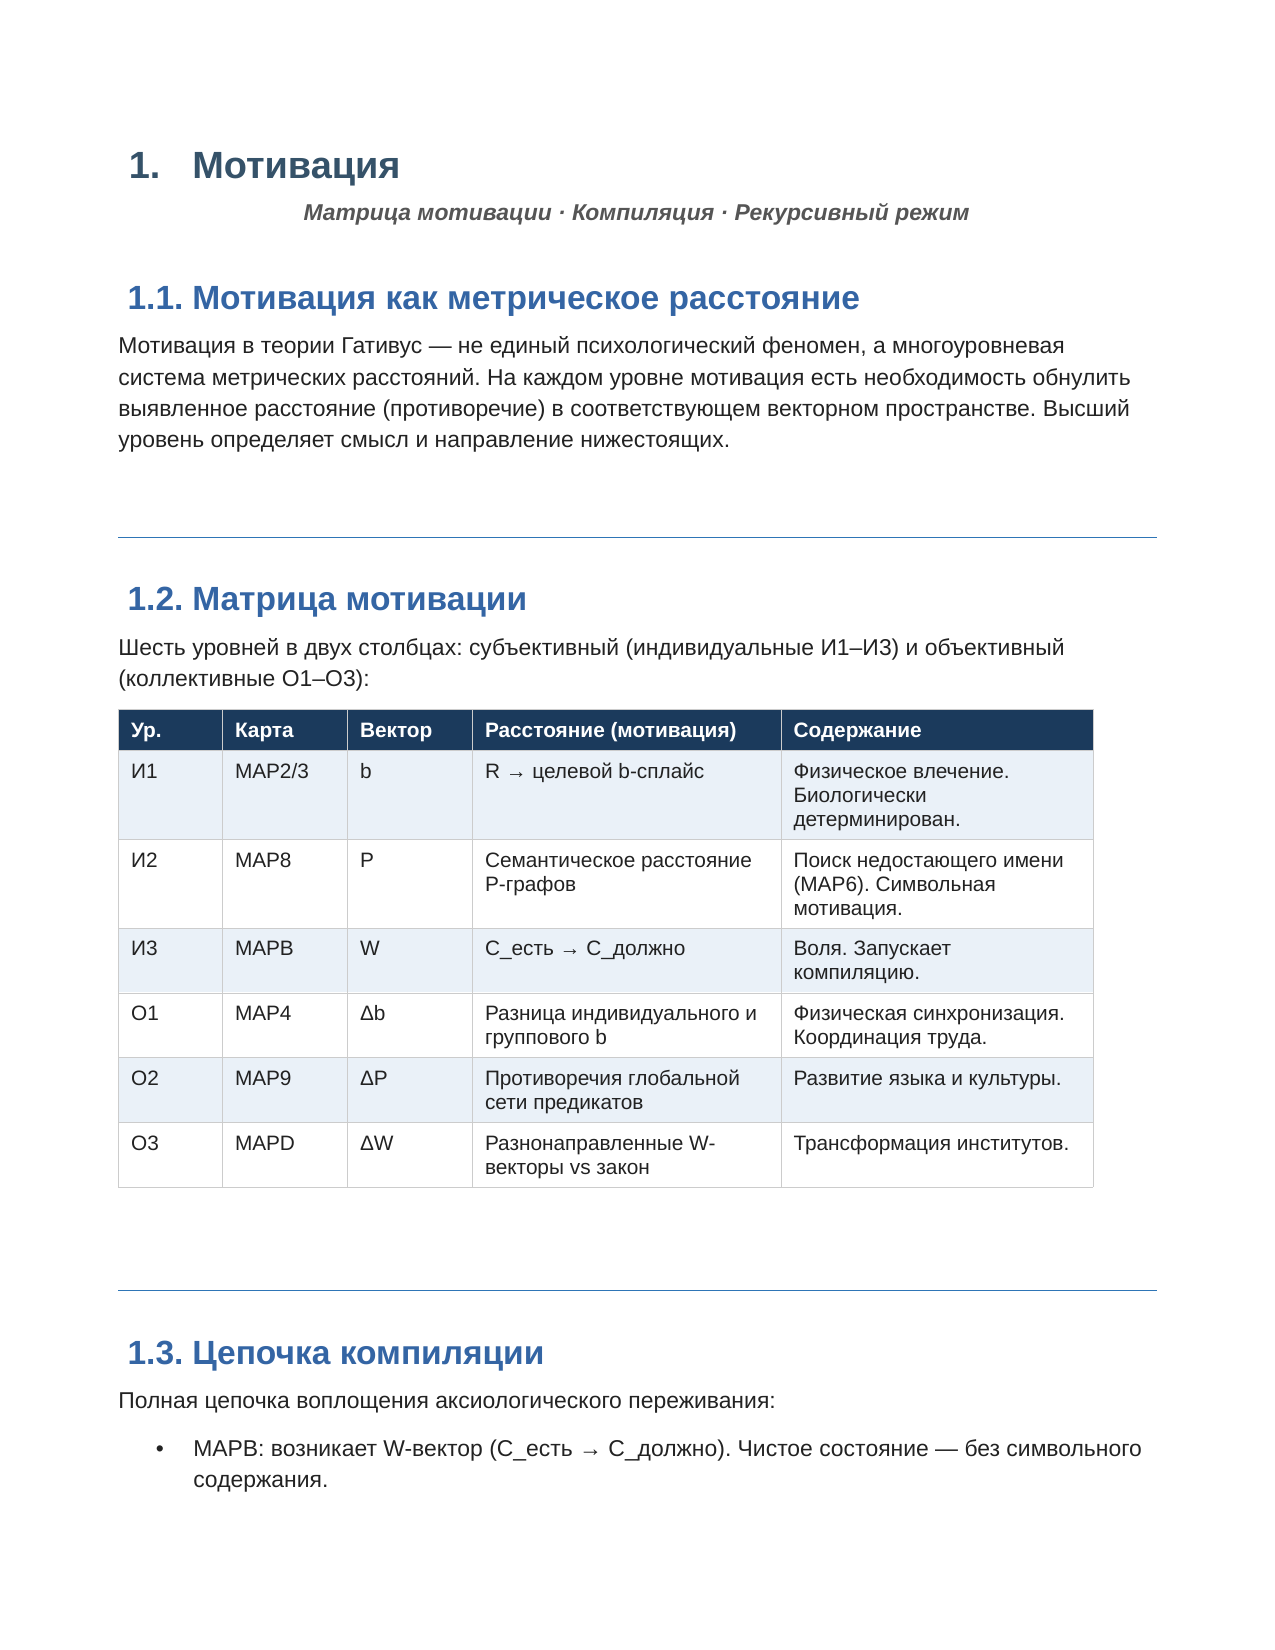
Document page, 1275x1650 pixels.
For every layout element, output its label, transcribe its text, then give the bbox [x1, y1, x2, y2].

table_header Вектор [348, 710, 472, 750]
table_cell Противоречия глобальной сети предикатов [473, 1058, 781, 1122]
table_cell MAPB [223, 929, 347, 992]
table_cell MAP2/3 [223, 751, 347, 839]
table_cell О3 [119, 1123, 222, 1187]
table_cell Физическое влечение. Биологически детерминирован. [782, 751, 1093, 839]
table_cell MAPD [223, 1123, 347, 1187]
table_cell C_есть → C_должно [473, 929, 781, 992]
table_cell И2 [119, 840, 222, 928]
table_cell О1 [119, 994, 222, 1057]
table_cell Разница индивидуального и группового b [473, 994, 781, 1057]
list MAPB: возникает W-вектор (C_есть → C_должно). Чистое состояние — без символьного содержания. [156, 1432, 1157, 1494]
table_cell О2 [119, 1058, 222, 1122]
table_cell Δb [348, 994, 472, 1057]
table_cell Разнонаправленные W-векторы vs закон [473, 1123, 781, 1187]
subtitle Мотивация [118, 143, 1157, 187]
table_cell Поиск недостающего имени (MAP6). Символьная мотивация. [782, 840, 1093, 928]
table_cell Трансформация институтов. [782, 1123, 1093, 1187]
text Шесть уровней в двух столбцах: субъективный (индивидуальные И1–И3) и объективный (коллективные О1–О3): [118, 630, 1157, 693]
table_cell Физическая синхронизация. Координация труда. [782, 994, 1093, 1057]
table_header Расстояние (мотивация) [473, 710, 781, 750]
table_cell И1 [119, 751, 222, 839]
table_cell P [348, 840, 472, 928]
table_cell W [348, 929, 472, 992]
text Матрица мотивации · Компиляция · Рекурсивный режим [118, 199, 1157, 226]
text Мотивация в теории Гативус — не единый психологический феномен, а многоуровневая система метрических расстояний. На каждом уровне мотивация есть необходимость обнулить выявленное расстояние (противоречие) в соответствующем векторном пространстве. Высший уровень определяет смысл и направление нижестоящих. [118, 329, 1157, 454]
table_cell Семантическое расстояние P-графов [473, 840, 781, 928]
table_cell ΔP [348, 1058, 472, 1122]
subtitle Мотивация как метрическое расстояние [118, 278, 1157, 316]
table_cell MAP9 [223, 1058, 347, 1122]
table_cell MAP4 [223, 994, 347, 1057]
subtitle Цепочка компиляции [118, 1332, 1157, 1371]
table_cell Воля. Запускает компиляцию. [782, 929, 1093, 992]
text Полная цепочка воплощения аксиологического переживания: [118, 1384, 1157, 1415]
subtitle Матрица мотивации [118, 579, 1157, 618]
table_header Карта [223, 710, 347, 750]
table_cell Развитие языка и культуры. [782, 1058, 1093, 1122]
table_cell И3 [119, 929, 222, 992]
table_cell b [348, 751, 472, 839]
table_header Ур. [119, 710, 222, 750]
table_cell MAP8 [223, 840, 347, 928]
table_header Содержание [782, 710, 1093, 750]
table_cell ΔW [348, 1123, 472, 1187]
table_cell R → целевой b-сплайс [473, 751, 781, 839]
